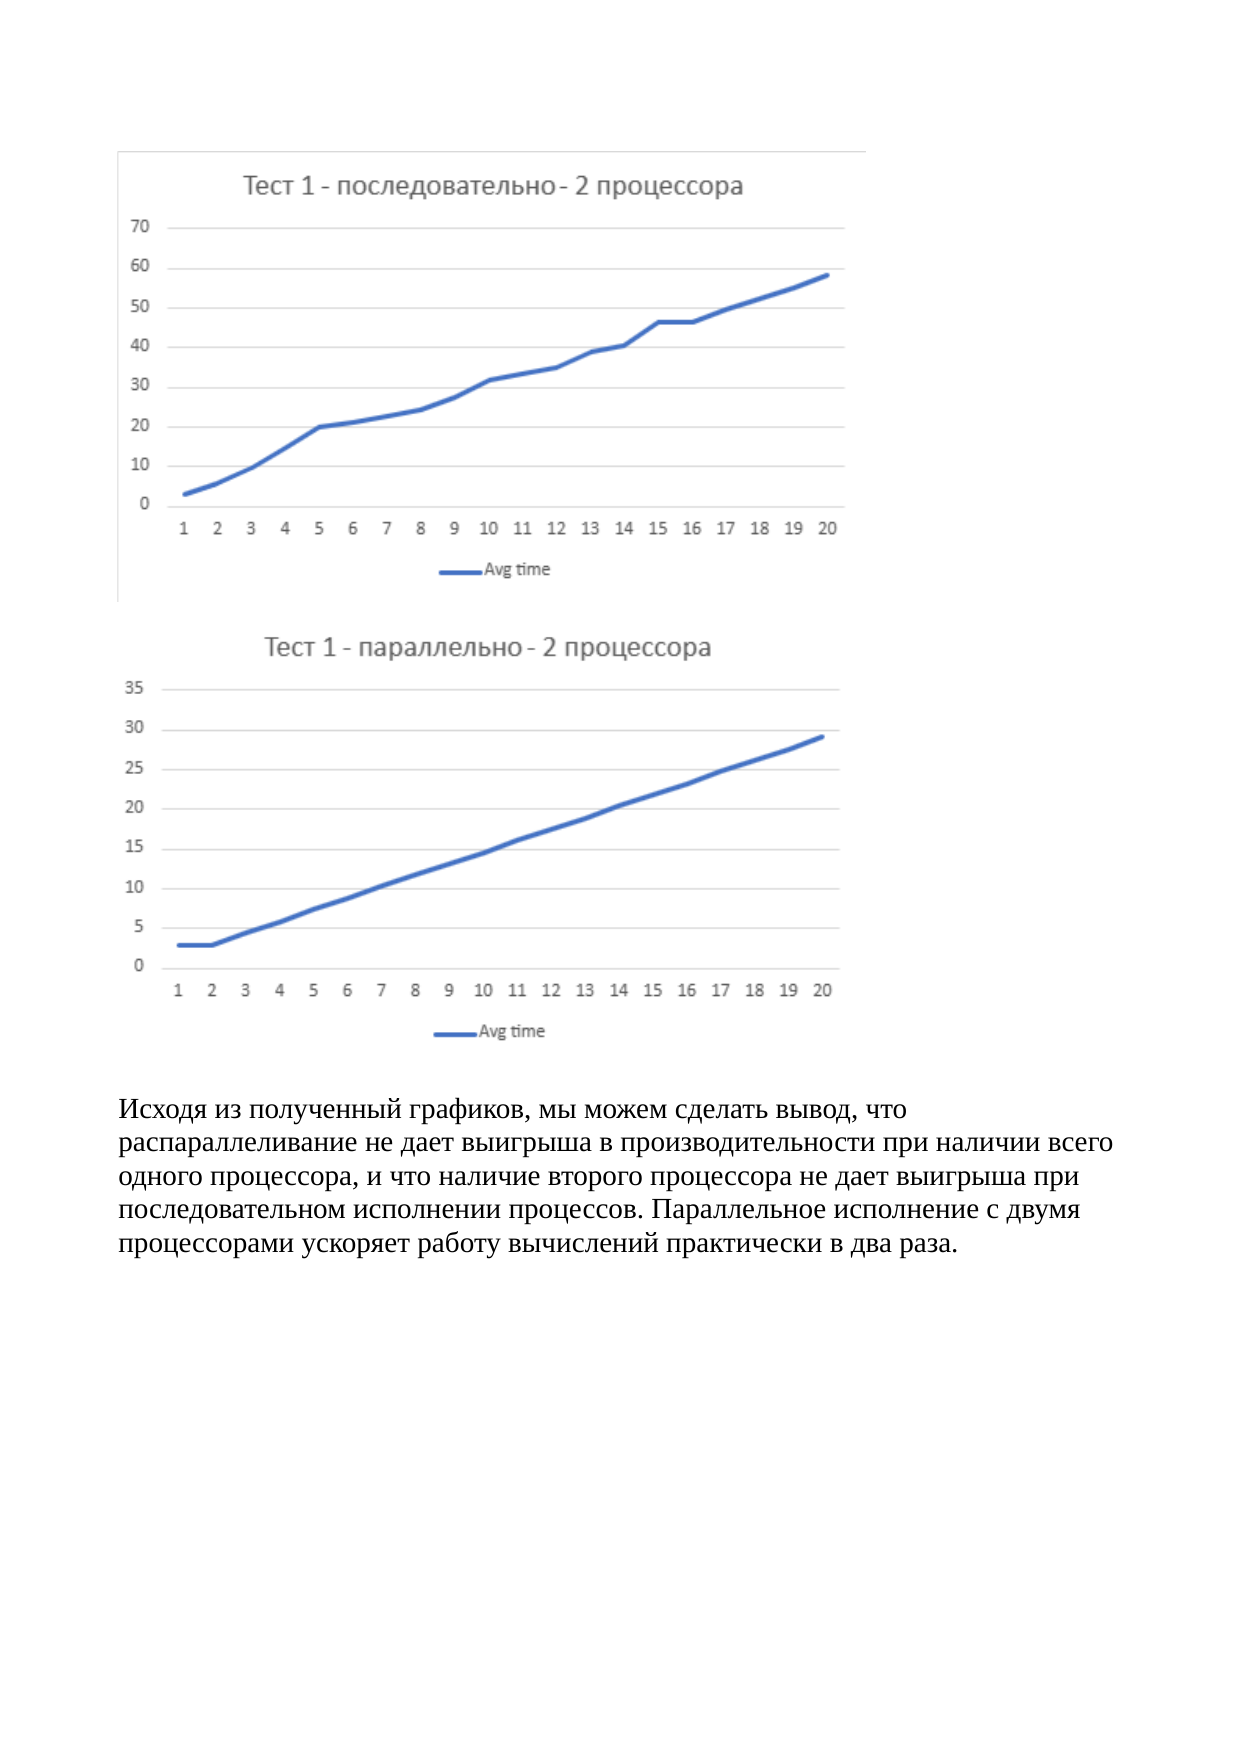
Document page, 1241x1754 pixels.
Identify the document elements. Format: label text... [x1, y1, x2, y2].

text Исходя из полученный графиков, мы можем сделать вывод, что распараллеливание не дает выигрыша в производительности при наличии всего одного процессора, и что наличие второго процессора не дает выигрыша при последовательном исполнении процессов. Параллельное исполнение с двумя процессорами ускоряет работу вычислений практически в два раза. [118, 1091, 1122, 1258]
picture [117, 151, 866, 602]
picture [116, 615, 860, 1064]
